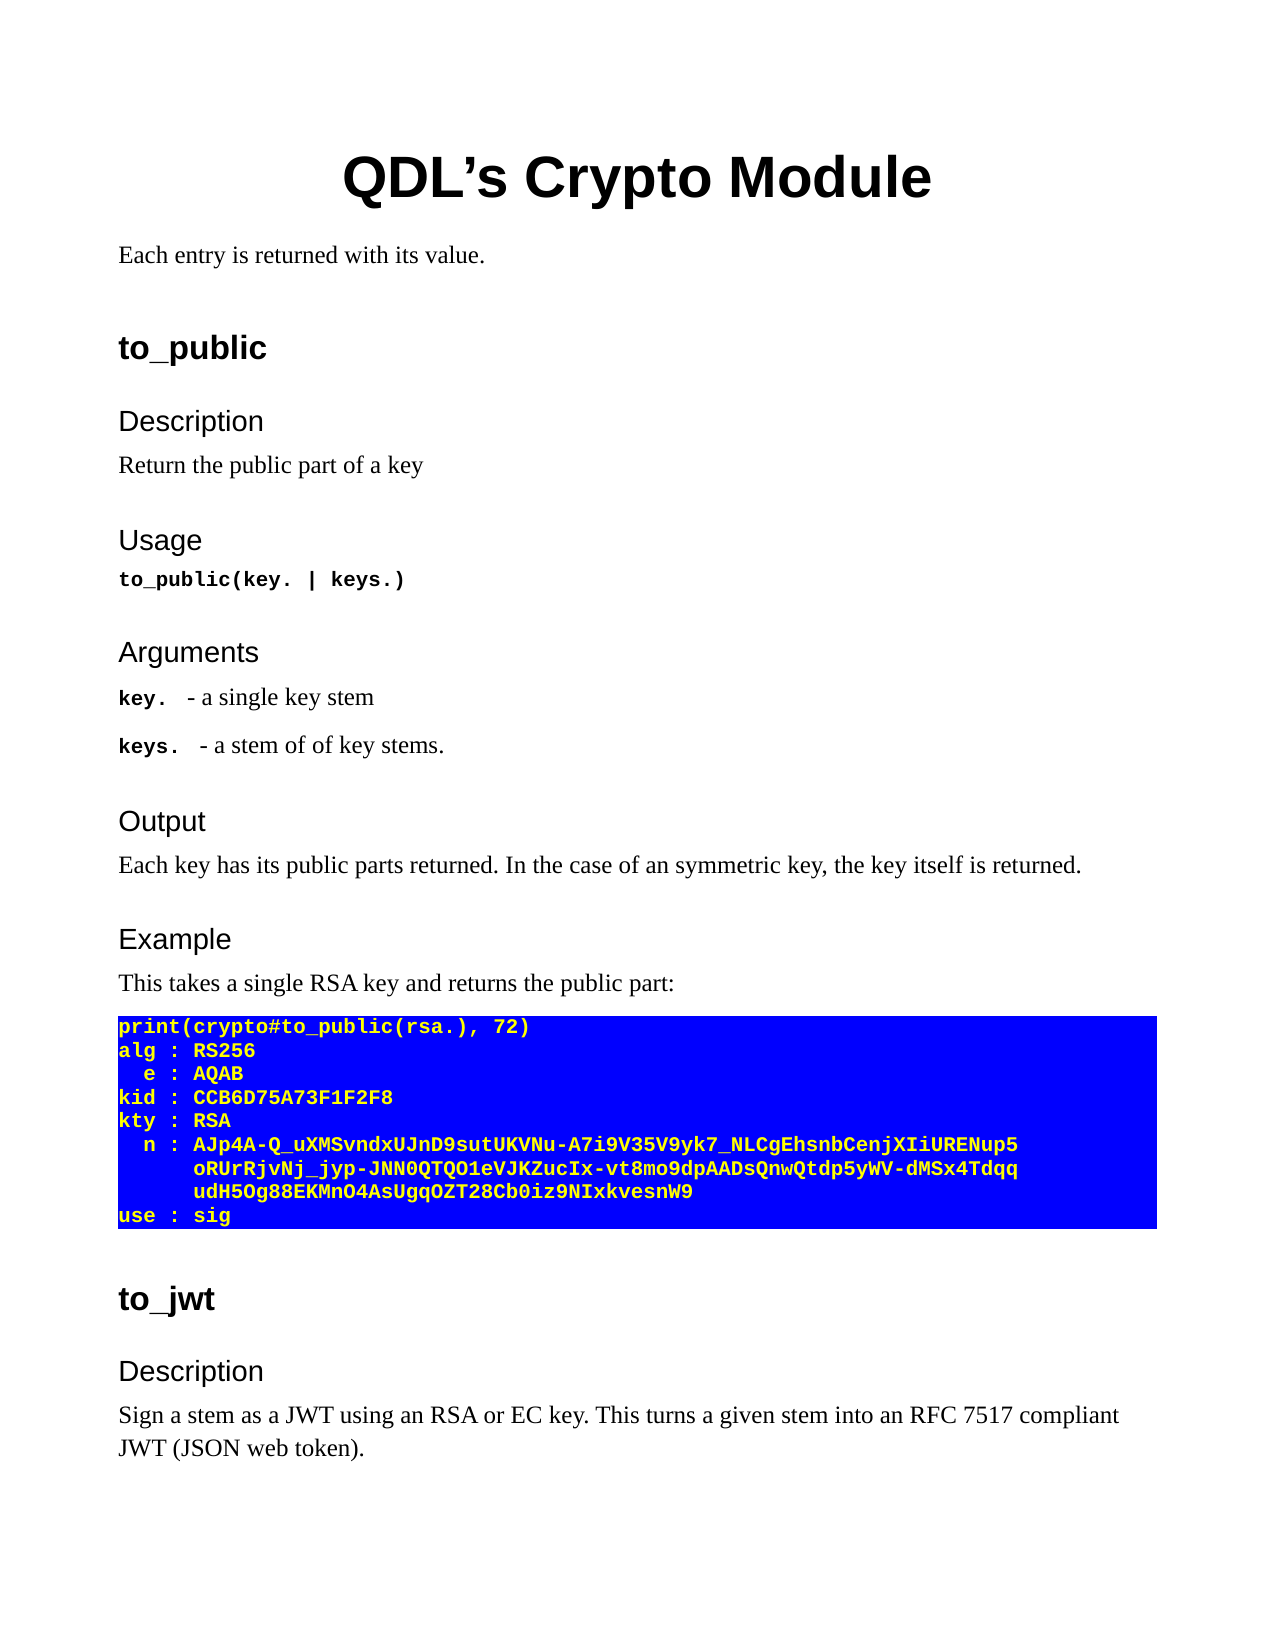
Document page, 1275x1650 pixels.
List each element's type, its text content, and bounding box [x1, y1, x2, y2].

text udH5Og88EKMnO4AsUgqOZT28Cb0iz9NIxkvesnW9 [118, 1181, 1157, 1205]
text Each entry is returned with its value. [118, 240, 1157, 268]
subtitle Example [118, 922, 1157, 956]
text keys. - a stem of of key stems. [118, 730, 1157, 760]
subtitle Description [118, 404, 1157, 438]
subtitle to_jwt [118, 1278, 1157, 1317]
text n : AJp4A-Q_uXMSvndxUJnD9sutUKVNu-A7i9V35V9yk7_NLCgEhsnbCenjXIiURENup5 [118, 1134, 1157, 1158]
text use : sig [118, 1205, 1157, 1229]
subtitle Description [118, 1354, 1157, 1388]
subtitle Output [118, 804, 1157, 837]
text Sign a stem as a JWT using an RSA or EC key. This turns a given stem into an RFC 7517 compliant JWT (JSON web token). [118, 1401, 1157, 1462]
text Each key has its public parts returned. In the case of an symmetric key, the key itself is returned. [118, 850, 1157, 878]
text oRUrRjvNj_jyp-JNN0QTQO1eVJKZucIx-vt8mo9dpAADsQnwQtdp5yWV-dMSx4Tdqq [118, 1158, 1157, 1181]
text print(crypto#to_public(rsa.), 72) alg : RS256 [118, 1016, 1157, 1063]
text Return the public part of a key [118, 450, 1157, 479]
text to_public(key. | keys.) [118, 569, 1157, 592]
text This takes a single RSA key and returns the public part: [118, 968, 1157, 997]
text e : AQAB [118, 1063, 1157, 1087]
text kty : RSA [118, 1111, 1157, 1134]
subtitle Usage [118, 523, 1157, 556]
subtitle Arguments [118, 636, 1157, 669]
subtitle to_public [118, 289, 1157, 367]
text key. - a single key stem [118, 682, 1157, 711]
text kid : CCB6D75A73F1F2F8 [118, 1087, 1157, 1111]
